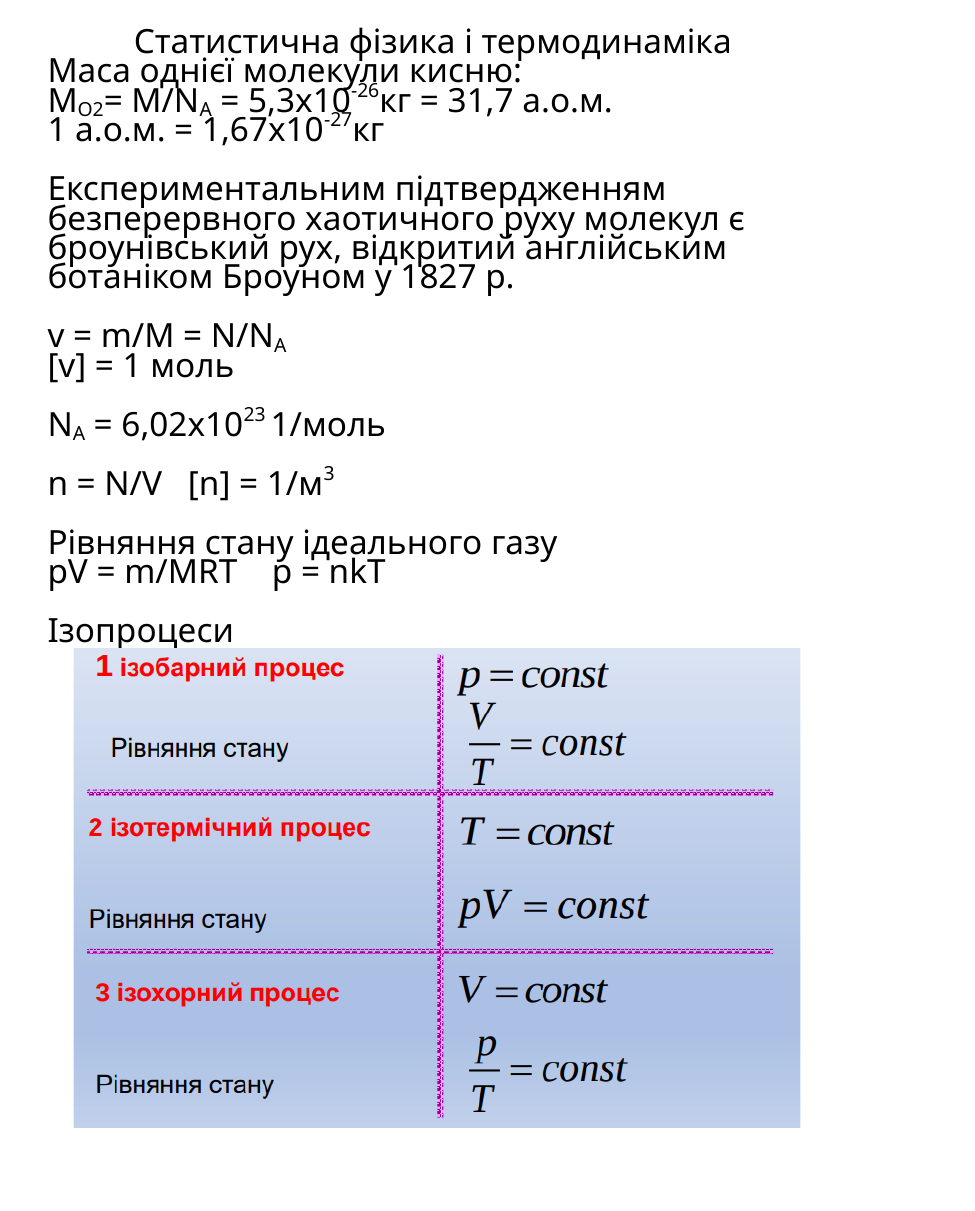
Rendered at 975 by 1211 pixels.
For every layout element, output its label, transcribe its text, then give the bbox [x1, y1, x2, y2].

text pV = m/MRT p = nkT [47, 560, 827, 589]
text Ізопроцеси [47, 619, 827, 648]
text MO2= M/NA = 5,3x10-26кг = 31,7 а.о.м. [47, 88, 338, 118]
text [v] = 1 моль [47, 354, 827, 383]
text Експериментальним підтвердженням безперервного хаотичного руху молекул є броунівський рух, відкритий англійським ботаніком Броуном у 1827 р. [47, 177, 827, 295]
picture [73, 648, 801, 1128]
text Рівняння стану ідеального газу [47, 531, 827, 560]
text 1 а.о.м. = 1,67x10-27кг [47, 118, 827, 147]
text v = m/M = N/NA [47, 324, 827, 354]
text NA = 6,02x1023 1/моль [47, 413, 827, 442]
text Маса однієї молекули кисню: [47, 59, 827, 88]
text Статистична фізика і термодинаміка [47, 29, 359, 59]
text n = N/V [n] = 1/м3 [47, 472, 827, 501]
text Статистична фізика і термодинаміка [362, 29, 827, 59]
text MO2= M/NA = 5,3x10-26кг = 31,7 а.о.м. [344, 88, 827, 118]
